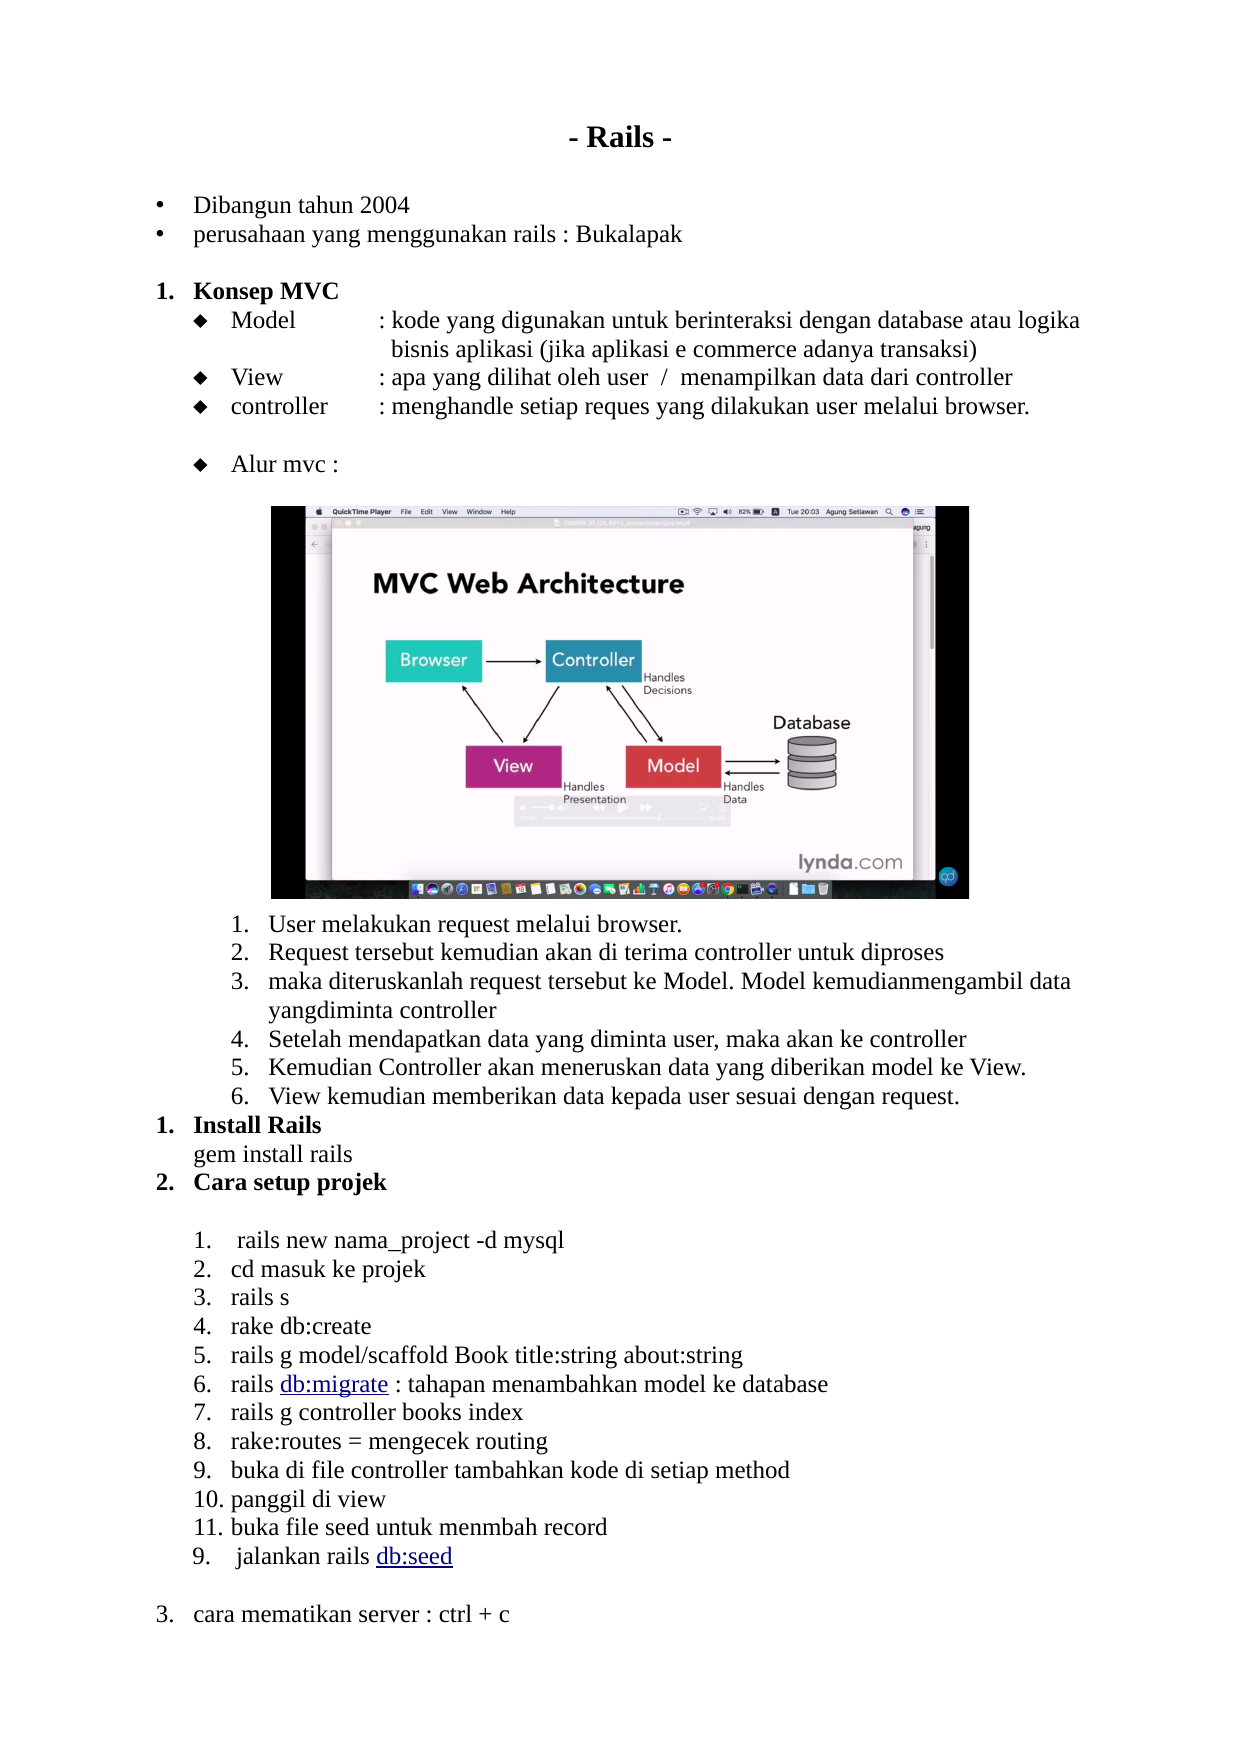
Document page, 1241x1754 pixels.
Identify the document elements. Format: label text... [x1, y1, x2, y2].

list Model : kode yang digunakan untuk berinteraksi dengan database atau logika bisnis aplikasi (jika aplikasi e commerce adanya transaksi) [193, 305, 1122, 362]
list Alur mvc : [193, 449, 1122, 477]
list gem install rails [156, 1139, 1122, 1167]
list rails g controller books index [193, 1397, 1122, 1426]
list Install Rails [156, 1110, 1122, 1139]
list View : apa yang dilihat oleh user / menampilkan data dari controller [193, 362, 1122, 391]
text 9. jalankan rails db:seed [118, 1541, 1122, 1570]
list cd masuk ke projek [193, 1254, 1122, 1282]
list rake db:create [193, 1311, 1122, 1340]
list Dibangun tahun 2004 [156, 190, 1122, 219]
list User melakukan request melalui browser. [231, 909, 1122, 937]
list cara mematikan server : ctrl + c [156, 1599, 1122, 1627]
list rails g model/scaffold Book title:string about:string [193, 1340, 1122, 1369]
list rails s [193, 1282, 1122, 1311]
list Konsep MVC [156, 276, 1122, 305]
list controller : menghandle setiap reques yang dilakukan user melalui browser. [193, 391, 1122, 420]
list panggil di view [193, 1484, 1122, 1512]
list Cara setup projek [156, 1167, 1122, 1196]
list rails new nama_project -d mysql [193, 1225, 1122, 1254]
list buka di file controller tambahkan kode di setiap method [193, 1455, 1122, 1484]
list perusahaan yang menggunakan rails : Bukalapak [156, 219, 1122, 247]
list View kemudian memberikan data kepada user sesuai dengan request. [231, 1081, 1122, 1110]
text - Rails - [118, 118, 1122, 154]
list Setelah mendapatkan data yang diminta user, maka akan ke controller [231, 1024, 1122, 1052]
list rake:routes = mengecek routing [193, 1426, 1122, 1455]
picture [271, 506, 970, 899]
list buka file seed untuk menmbah record [193, 1512, 1122, 1541]
list Request tersebut kemudian akan di terima controller untuk diproses [231, 937, 1122, 966]
list Kemudian Controller akan meneruskan data yang diberikan model ke View. [231, 1052, 1122, 1081]
list maka diteruskanlah request tersebut ke Model. Model kemudianmengambil data yangdiminta controller [231, 966, 1122, 1024]
list rails db:migrate : tahapan menambahkan model ke database [193, 1369, 1122, 1397]
